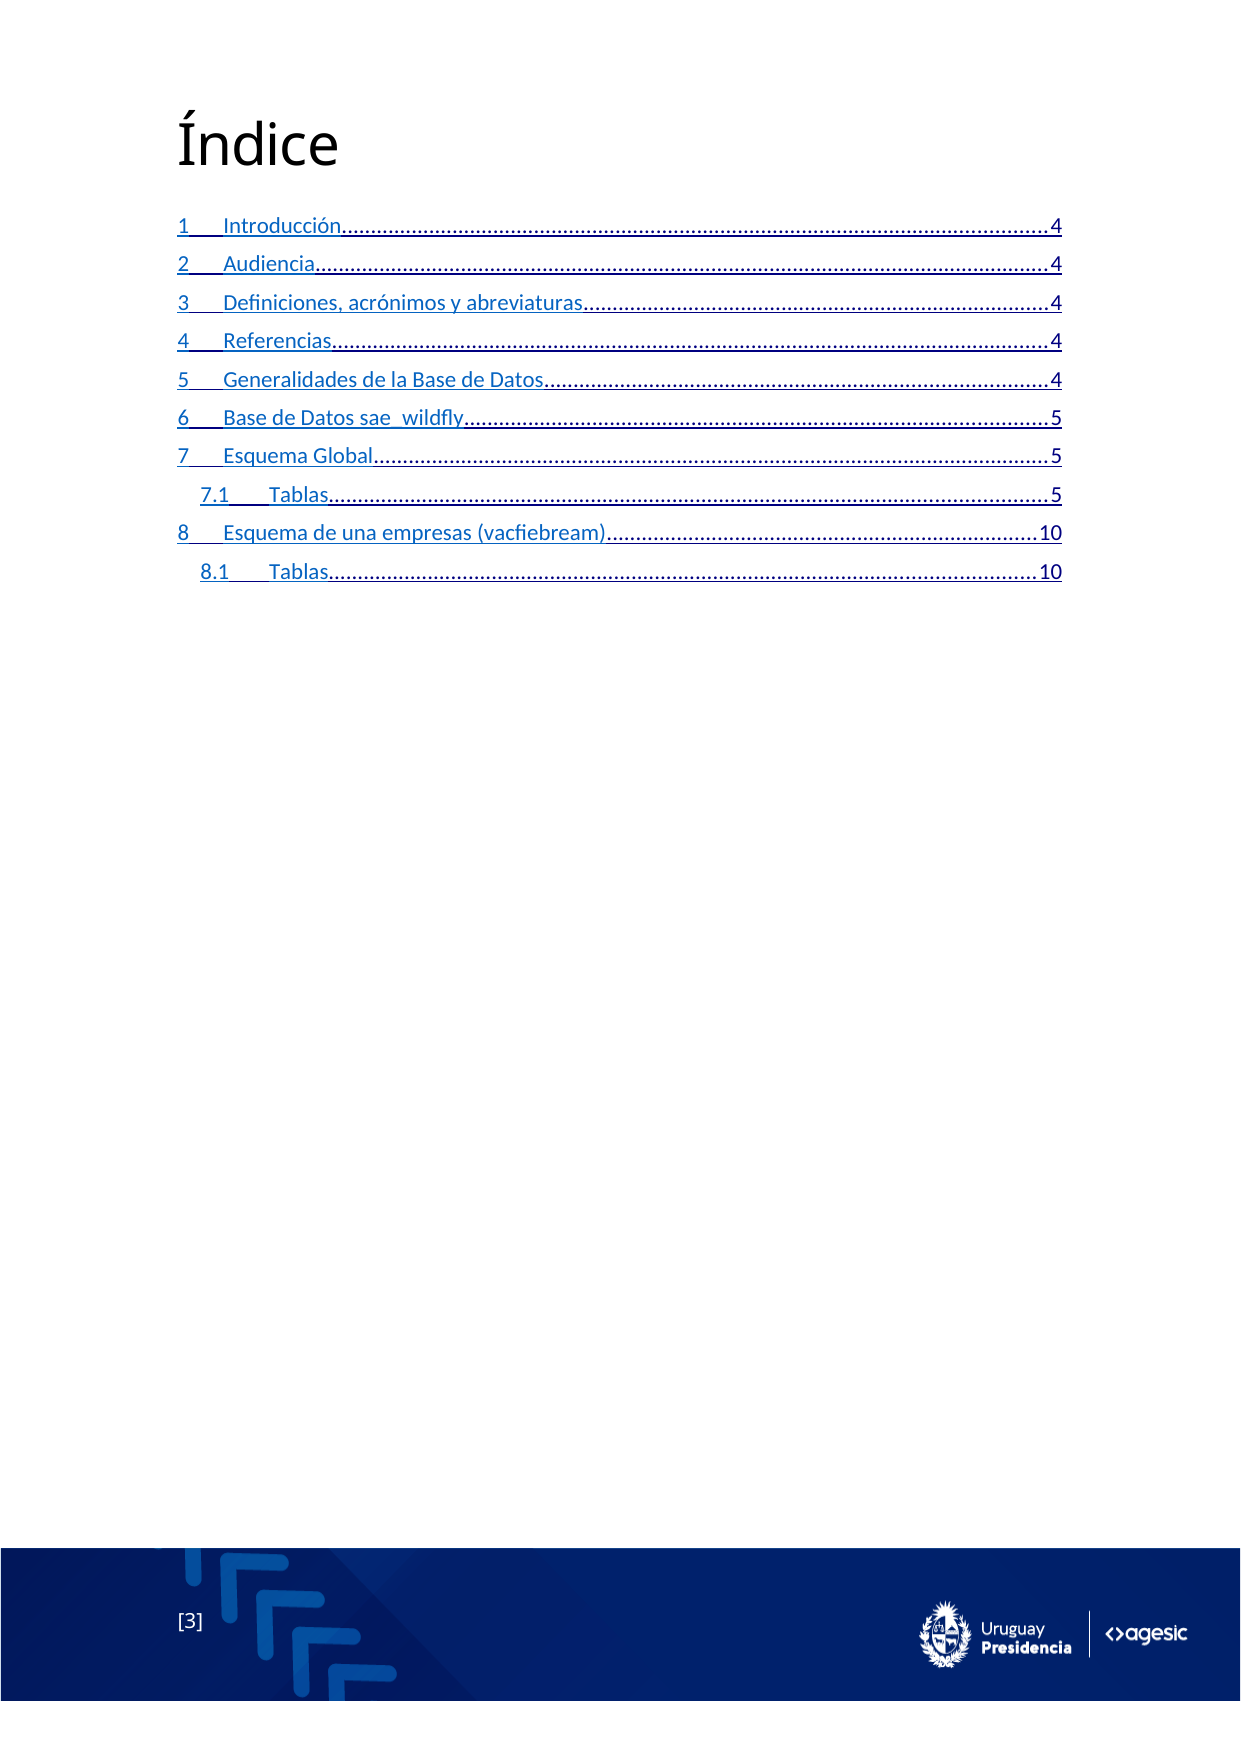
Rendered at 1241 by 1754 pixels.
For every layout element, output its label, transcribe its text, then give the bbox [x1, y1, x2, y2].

text 3 Definiciones, acrónimos y abreviaturas 4 [177, 288, 1063, 316]
text 4 Referencias 4 [177, 326, 1063, 354]
text Índice [177, 103, 1063, 183]
text 6 Base de Datos sae_wildfly 5 [177, 403, 1063, 431]
text 8.1 Tablas 10 [200, 557, 1063, 585]
text 8 Esquema de una empresas (vacfiebream) 10 [177, 518, 1063, 546]
text 7 Esquema Global 5 [177, 442, 1063, 469]
text 1 Introducción 4 [177, 211, 1063, 239]
text 7.1 Tablas 5 [200, 480, 1063, 508]
text 2 Audiencia 4 [177, 249, 1063, 277]
text 5 Generalidades de la Base de Datos 4 [177, 365, 1063, 393]
